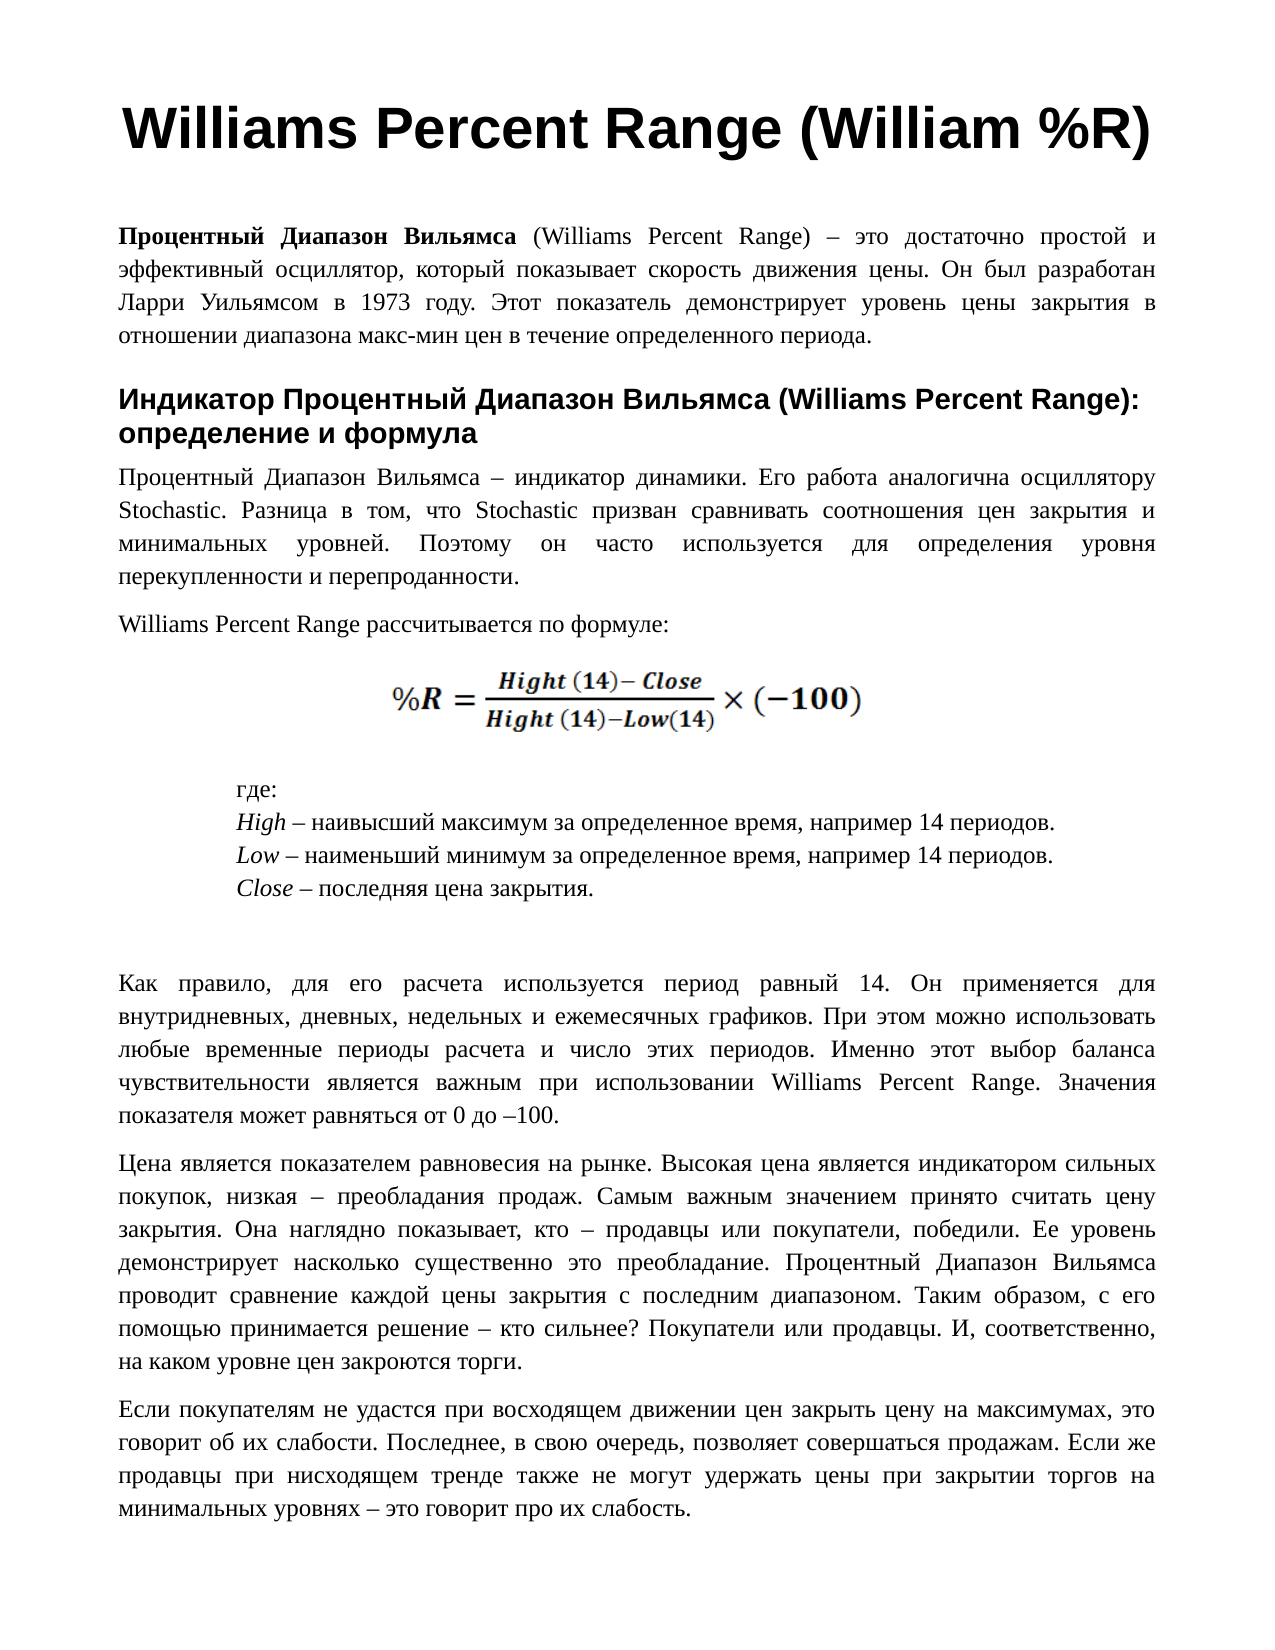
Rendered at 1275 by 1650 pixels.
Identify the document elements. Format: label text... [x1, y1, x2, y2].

picture [379, 656, 896, 756]
title Williams Percent Range (William %R) [118, 94, 1157, 161]
text Цена является показателем равновесия на рынке. Высокая цена является индикатором сильных покупок, низкая – преобладания продаж. Самым важным значением принято считать цену закрытия. Она наглядно показывает, кто – продавцы или покупатели, победили. Ее уровень демонстрирует насколько существенно это преобладание. Процентный Диапазон Вильямса проводит сравнение каждой цены закрытия с последним диапазоном. Таким образом, с его помощью принимается решение – кто сильнее? Покупатели или продавцы. И, соответственно, на каком уровне цен закроются торги. [118, 1148, 1157, 1375]
text Как правило, для его расчета используется период равный 14. Он применяется для внутридневных, дневных, недельных и ежемесячных графиков. При этом можно использовать любые временные периоды расчета и число этих периодов. Именно этот выбор баланса чувствительности является важным при использовании Williams Percent Range. Значения показателя может равняться от 0 до –100. [118, 968, 1157, 1129]
text Процентный Диапазон Вильямса (Williams Percent Range) – это достаточно простой и эффективный осциллятор, который показывает скорость движения цены. Он был разработан Ларри Уильямсом в 1973 году. Этот показатель демонстрирует уровень цены закрытия в отношении диапазона макс-мин цен в течение определенного периода. [118, 221, 1157, 349]
subtitle Индикатор Процентный Диапазон Вильямса (Williams Percent Range): определение и формула [118, 382, 1157, 450]
text Процентный Диапазон Вильямса – индикатор динамики. Его работа аналогична осциллятору Stochastic. Разница в том, что Stochastic призван сравнивать соотношения цен закрытия и минимальных уровней. Поэтому он часто используется для определения уровня перекупленности и перепроданности. [118, 462, 1157, 590]
text Williams Percent Range рассчитывается по формуле: [118, 609, 1157, 638]
text где: High – наивысший максимум за определенное время, например 14 периодов. Low – наименьший минимум за определенное время, например 14 периодов. Close – последняя цена закрытия. [236, 774, 1157, 902]
text Если покупателям не удастся при восходящем движении цен закрыть цену на максимумах, это говорит об их слабости. Последнее, в свою очередь, позволяет совершаться продажам. Если же продавцы при нисходящем тренде также не могут удержать цены при закрытии торгов на минимальных уровнях – это говорит про их слабость. [118, 1394, 1157, 1522]
